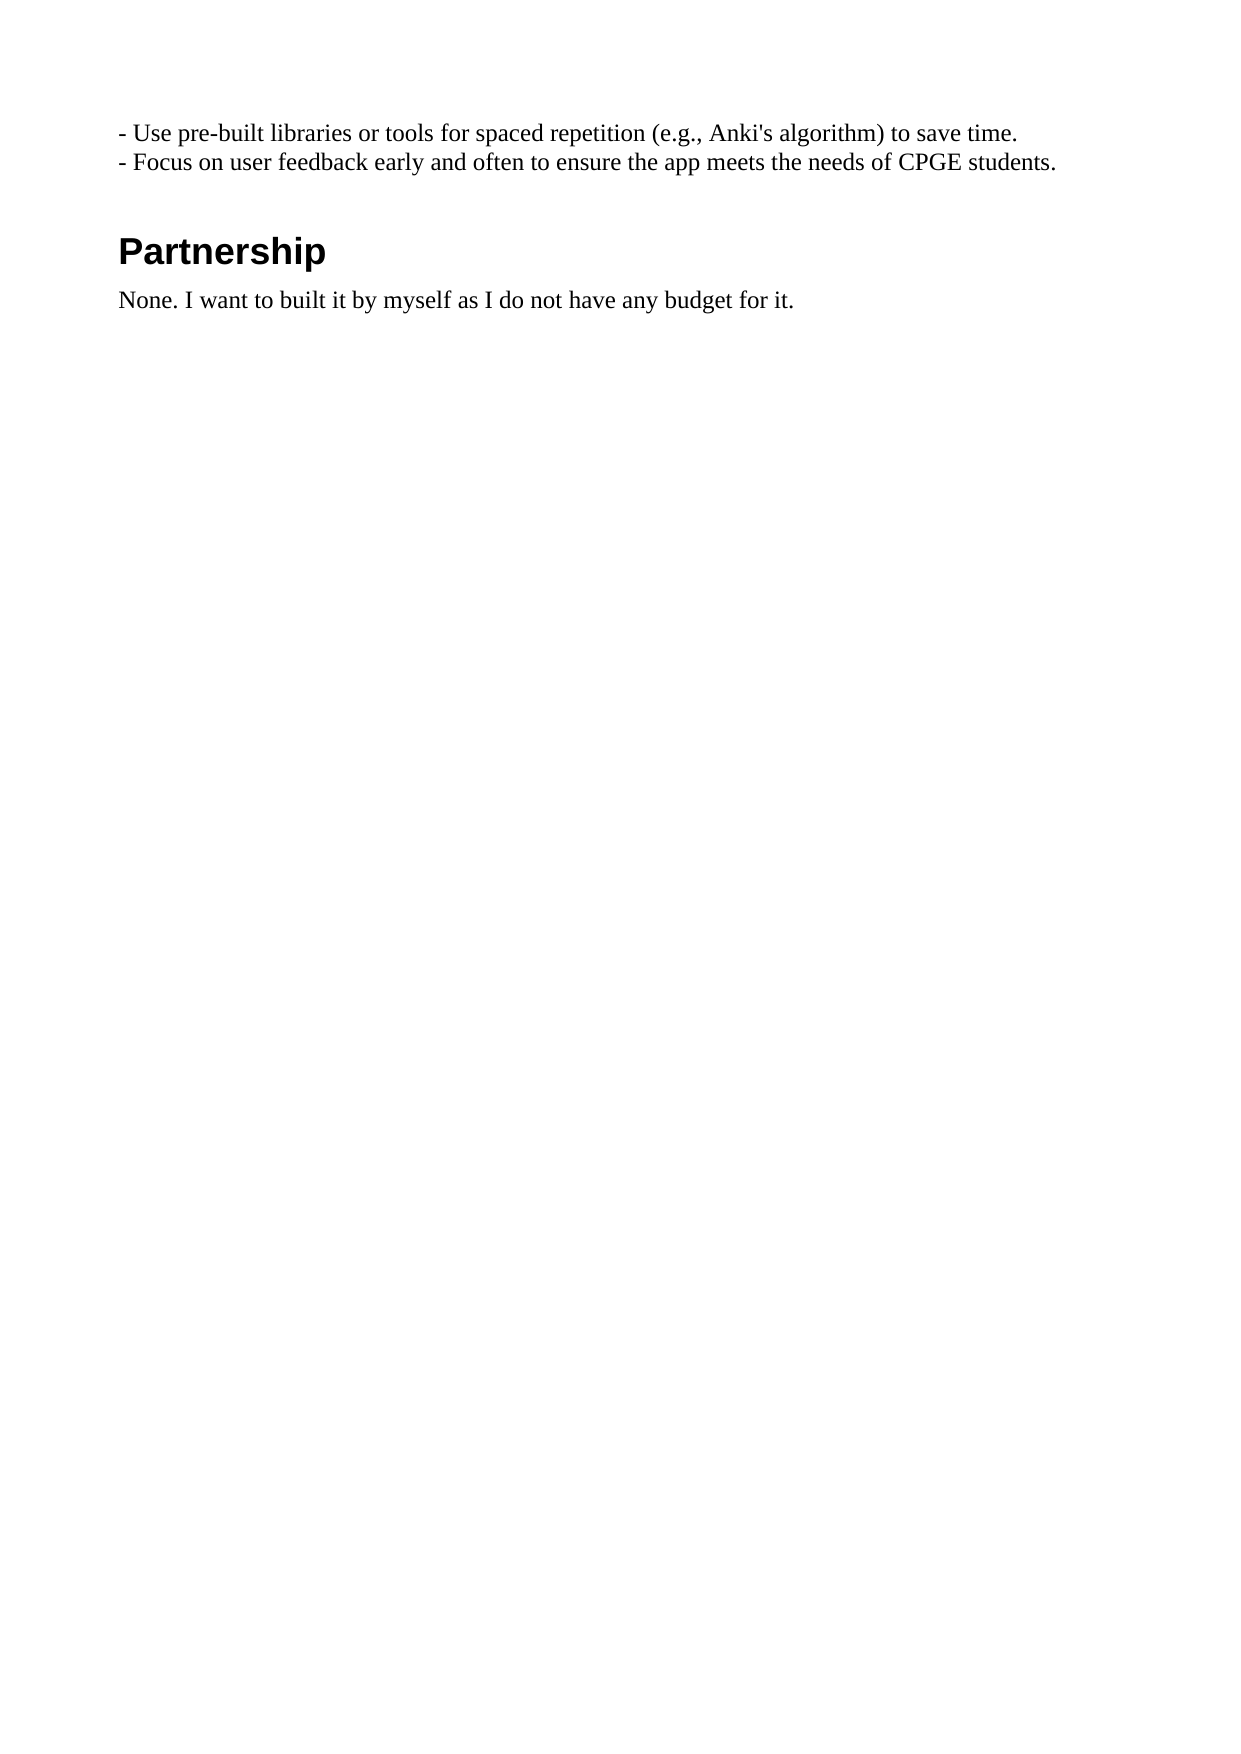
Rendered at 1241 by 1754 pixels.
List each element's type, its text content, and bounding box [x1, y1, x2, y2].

text - Focus on user feedback early and often to ensure the app meets the needs of CPGE students. [118, 147, 1122, 176]
text - Use pre-built libraries or tools for spaced repetition (e.g., Anki's algorithm) to save time. [118, 118, 1122, 147]
subtitle Partnership [118, 229, 1122, 272]
text None. I want to built it by myself as I do not have any budget for it. [118, 285, 1122, 314]
